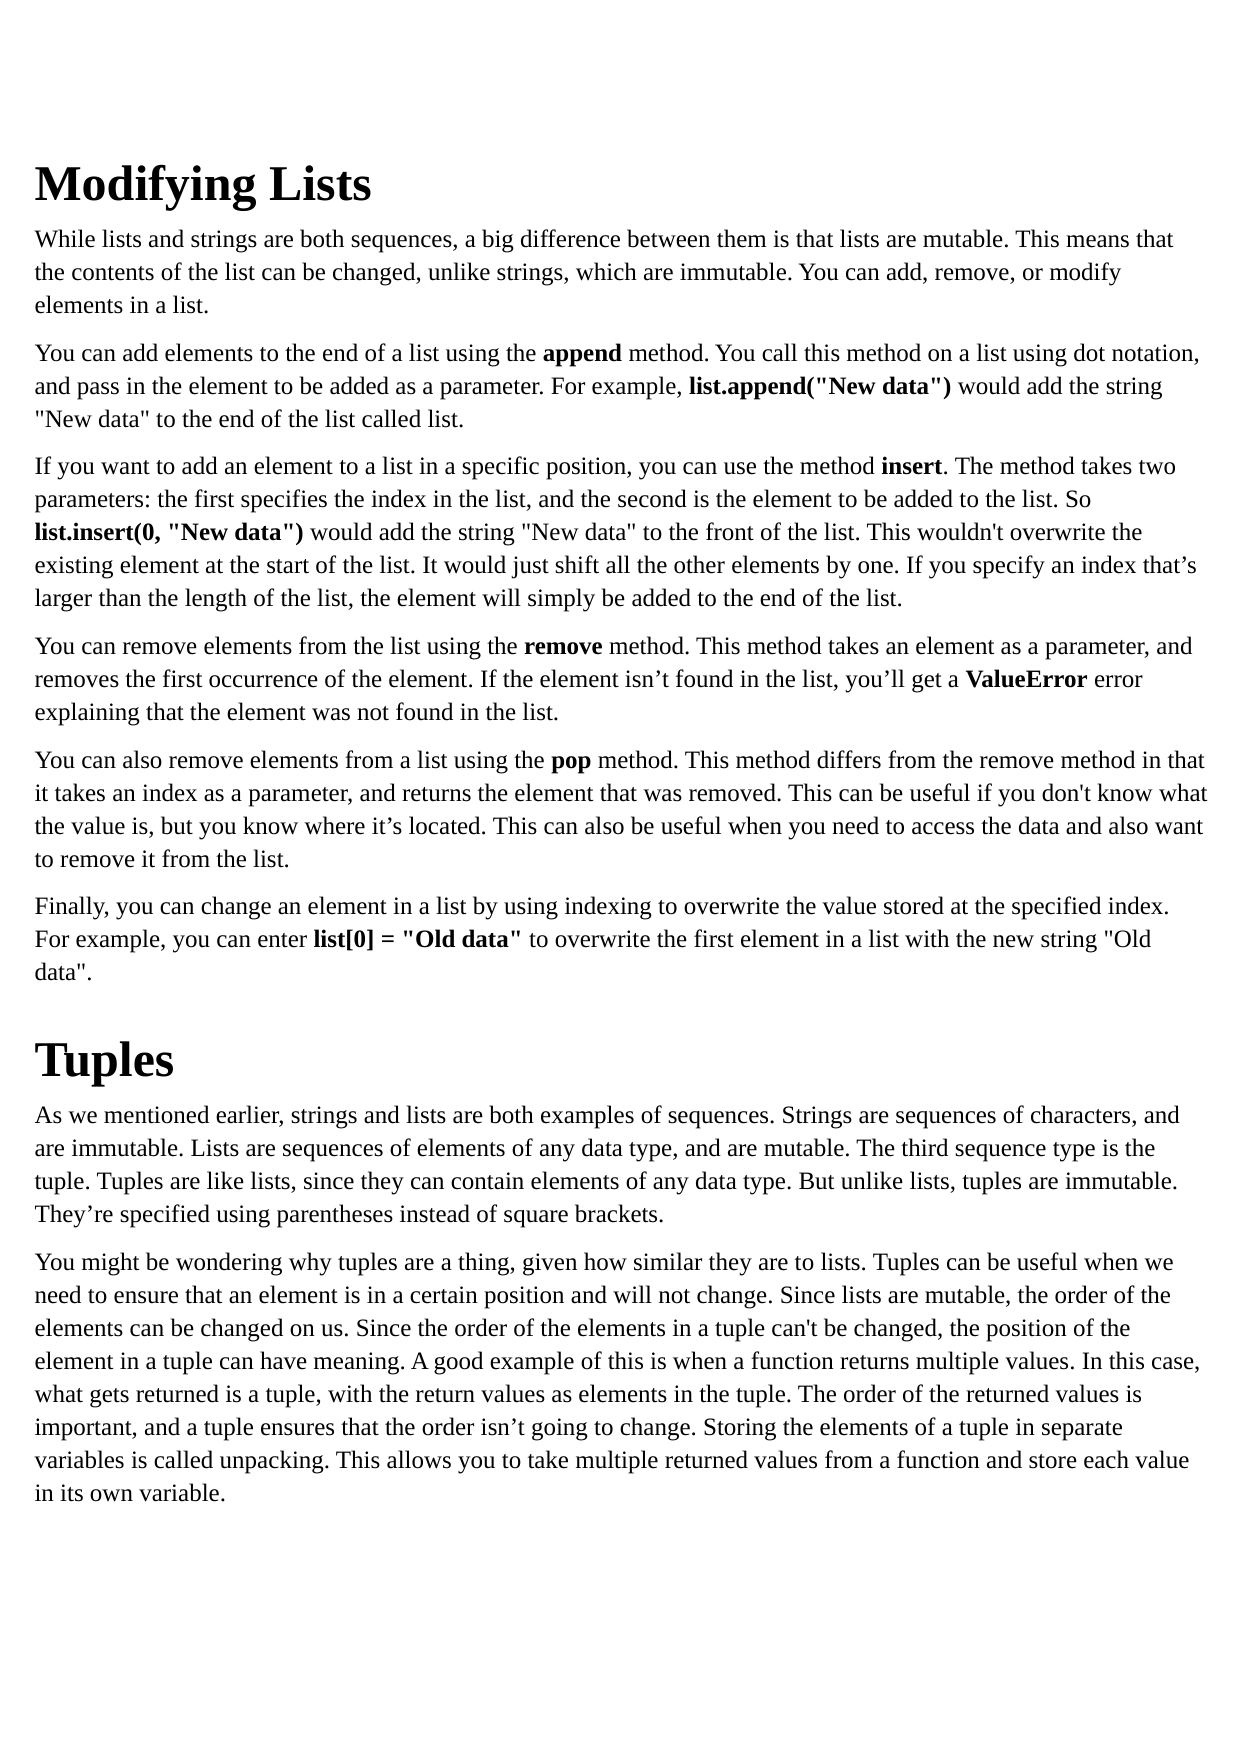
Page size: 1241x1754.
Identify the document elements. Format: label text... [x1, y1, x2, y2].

text As we mentioned earlier, strings and lists are both examples of sequences. Strings are sequences of characters, and are immutable. Lists are sequences of elements of any data type, and are mutable. The third sequence type is the tuple. Tuples are like lists, since they can contain elements of any data type. But unlike lists, tuples are immutable. They’re specified using parentheses instead of square brackets. [34, 1100, 1209, 1228]
text Finally, you can change an element in a list by using indexing to overwrite the value stored at the specified index. For example, you can enter list[0] = "Old data" to overwrite the first element in a list with the new string "Old data". [34, 891, 1209, 986]
text You can also remove elements from a list using the pop method. This method differs from the remove method in that it takes an index as a parameter, and returns the element that was removed. This can be useful if you don't know what the value is, but you know where it’s located. This can also be useful when you need to access the data and also want to remove it from the list. [34, 745, 1209, 872]
subtitle Tuples [34, 1030, 1209, 1087]
subtitle Modifying Lists [34, 154, 1209, 212]
text You might be wondering why tuples are a thing, given how similar they are to lists. Tuples can be useful when we need to ensure that an element is in a certain position and will not change. Since lists are mutable, the order of the elements can be changed on us. Since the order of the elements in a tuple can't be changed, the position of the element in a tuple can have meaning. A good example of this is when a function returns multiple values. In this case, what gets returned is a tuple, with the return values as elements in the tuple. The order of the returned values is important, and a tuple ensures that the order isn’t going to change. Storing the elements of a tuple in separate variables is called unpacking. This allows you to take multiple returned values from a function and store each value in its own variable. [34, 1247, 1209, 1507]
text While lists and strings are both sequences, a big difference between them is that lists are mutable. This means that the contents of the list can be changed, unlike strings, which are immutable. You can add, remove, or modify elements in a list. [34, 224, 1209, 319]
text You can remove elements from the list using the remove method. This method takes an element as a parameter, and removes the first occurrence of the element. If the element isn’t found in the list, you’ll get a ValueError error explaining that the element was not found in the list. [34, 631, 1209, 726]
text If you want to add an element to a list in a specific position, you can use the method insert. The method takes two parameters: the first specifies the index in the list, and the second is the element to be added to the list. So list.insert(0, "New data") would add the string "New data" to the front of the list. This wouldn't overwrite the existing element at the start of the list. It would just shift all the other elements by one. If you specify an index that’s larger than the length of the list, the element will simply be added to the end of the list. [34, 451, 1209, 612]
text You can add elements to the end of a list using the append method. You call this method on a list using dot notation, and pass in the element to be added as a parameter. For example, list.append("New data") would add the string "New data" to the end of the list called list. [34, 338, 1209, 432]
